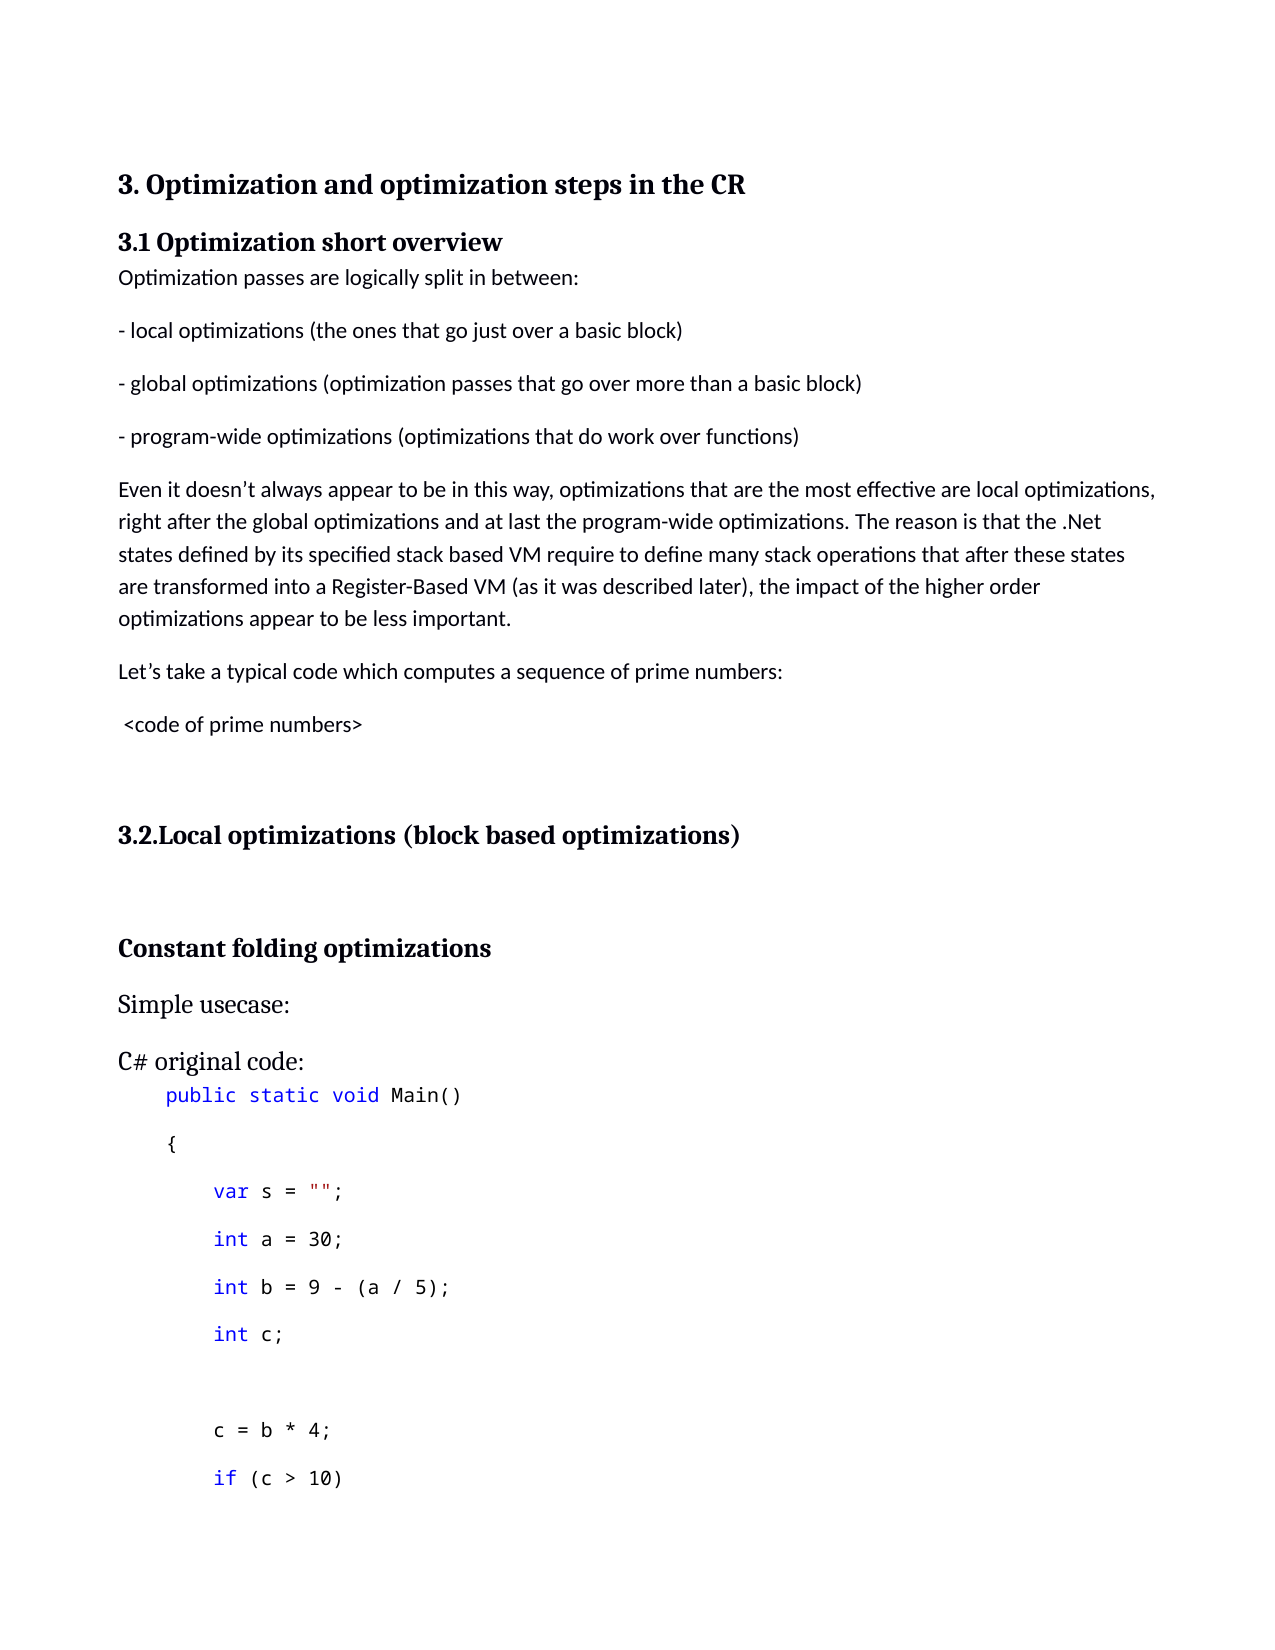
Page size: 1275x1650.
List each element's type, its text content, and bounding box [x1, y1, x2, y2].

text var s = ""; [118, 1177, 1157, 1204]
text Even it doesn’t always appear to be in this way, optimizations that are the most effective are local optimizations, right after the global optimizations and at last the program-wide optimizations. The reason is that the .Net states defined by its specified stack based VM require to define many stack operations that after these states are transformed into a Register-Based VM (as it was described later), the impact of the higher order optimizations appear to be less important. [118, 475, 1157, 632]
text c = b * 4; [118, 1416, 1157, 1443]
subtitle Simple usecase: [118, 989, 1157, 1021]
text - local optimizations (the ones that go just over a basic block) [118, 316, 1157, 344]
text { [118, 1129, 1157, 1156]
text public static void Main() [118, 1082, 1157, 1109]
subtitle 3.1 Optimization short overview [118, 227, 1157, 259]
subtitle 3. Optimization and optimization steps in the CR [118, 168, 1157, 202]
text int c; [118, 1321, 1157, 1348]
subtitle C# original code: [118, 1046, 1157, 1077]
text int a = 30; [118, 1225, 1157, 1252]
text if (c > 10) [118, 1464, 1157, 1491]
text Optimization passes are logically split in between: [118, 263, 1157, 291]
subtitle Constant folding optimizations [118, 933, 1157, 964]
text int b = 9 - (a / 5); [118, 1273, 1157, 1300]
subtitle 3.2.Local optimizations (block based optimizations) [118, 820, 1157, 851]
text Let’s take a typical code which computes a sequence of prime numbers: [118, 657, 1157, 685]
text - global optimizations (optimization passes that go over more than a basic block) [118, 369, 1157, 397]
text <code of prime numbers> [118, 710, 1157, 738]
text - program-wide optimizations (optimizations that do work over functions) [118, 422, 1157, 450]
